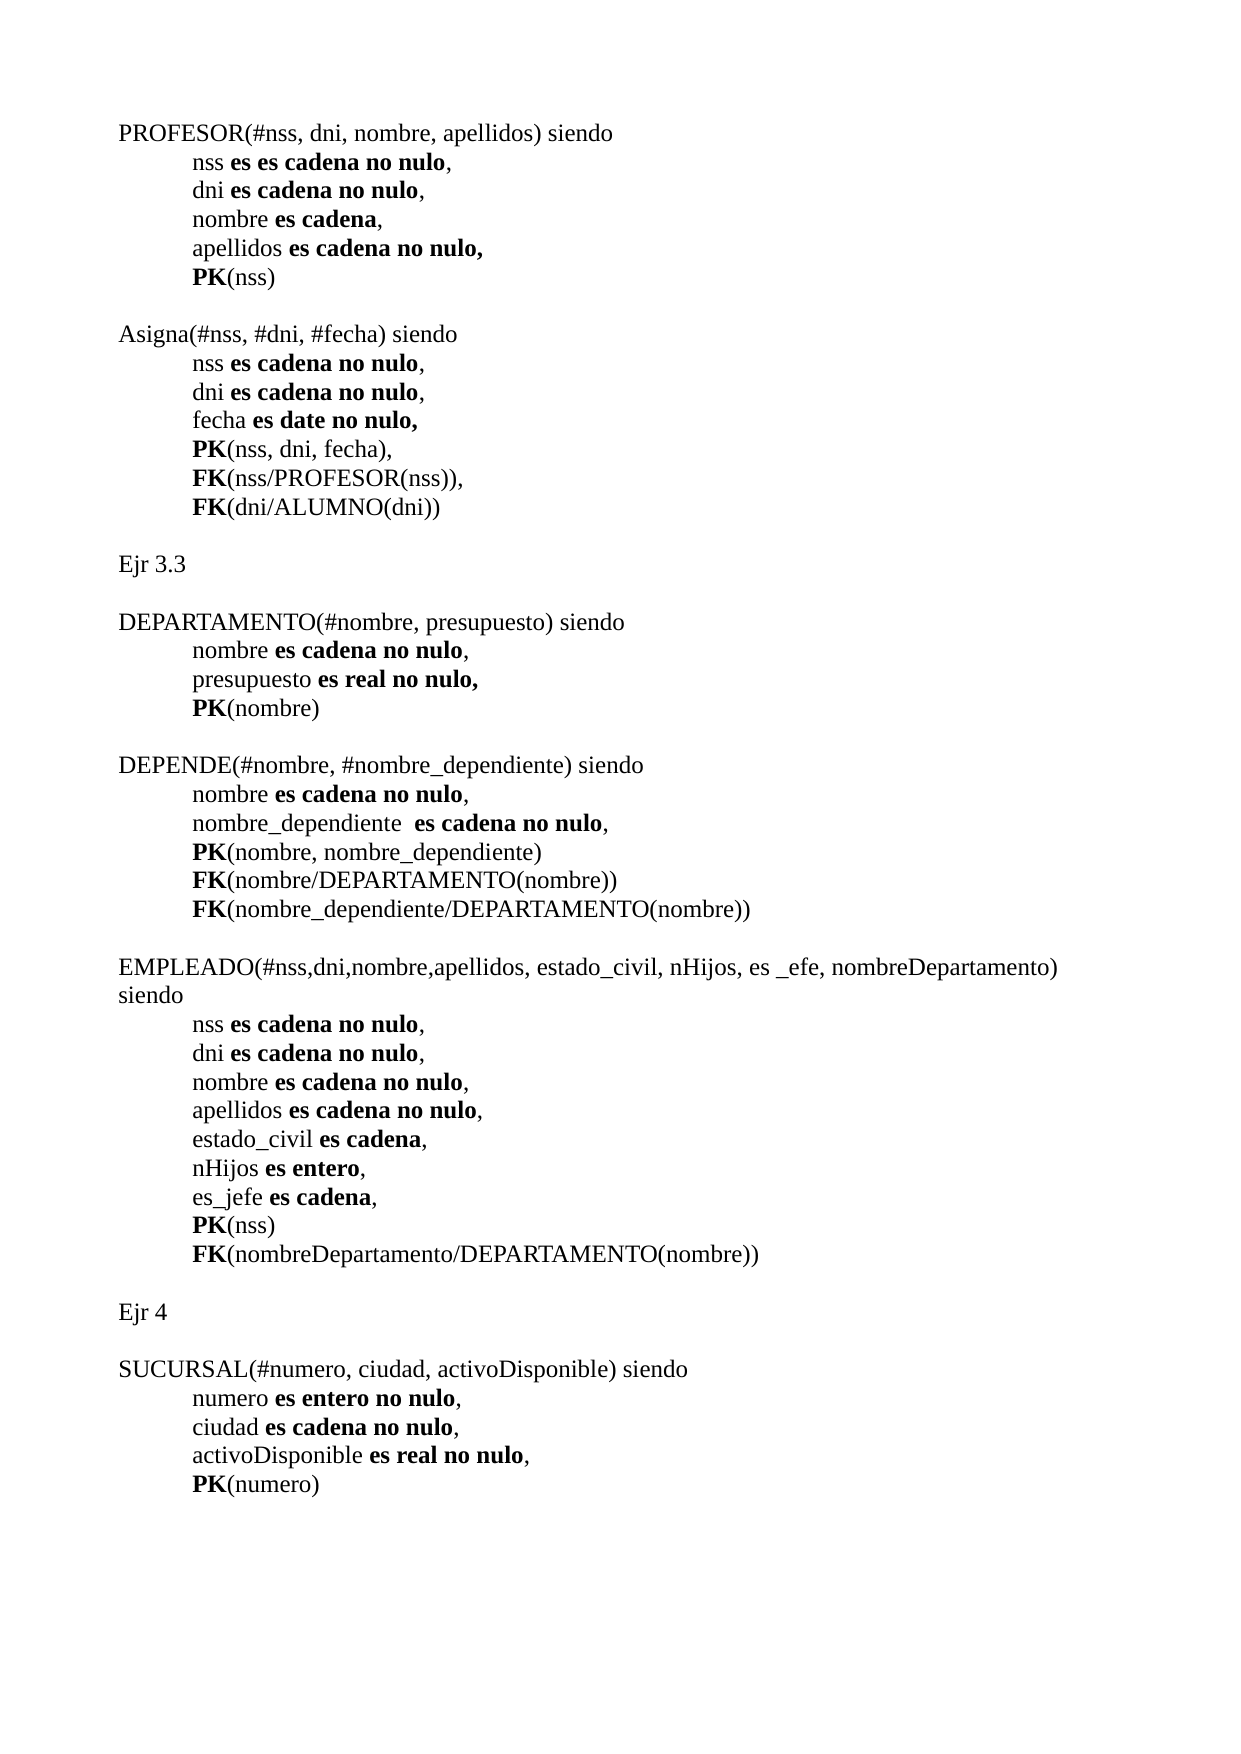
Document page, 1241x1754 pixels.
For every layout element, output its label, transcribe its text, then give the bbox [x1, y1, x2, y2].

text SUCURSAL(#numero, ciudad, activoDisponible) siendo [118, 1354, 1122, 1383]
text nHijos es entero, [118, 1153, 1122, 1182]
text FK(nombre/DEPARTAMENTO(nombre)) [118, 866, 1122, 894]
text nombre es cadena no nulo, [118, 1067, 1122, 1096]
text nss es cadena no nulo, [118, 1009, 1122, 1038]
text PROFESOR(#nss, dni, nombre, apellidos) siendo [118, 118, 1122, 147]
text nombre_dependiente es cadena no nulo, [118, 808, 1122, 837]
text presupuesto es real no nulo, [118, 664, 1122, 693]
text FK(nombre_dependiente/DEPARTAMENTO(nombre)) [118, 894, 1122, 923]
text FK(nss/PROFESOR(nss)), [118, 463, 1122, 492]
text nss es es cadena no nulo, [118, 147, 1122, 176]
text dni es cadena no nulo, [118, 176, 1122, 204]
text nombre es cadena, [118, 204, 1122, 233]
text PK(nombre) [118, 693, 1122, 722]
text PK(nss, dni, fecha), [118, 434, 1122, 463]
text numero es entero no nulo, [118, 1383, 1122, 1412]
text DEPARTAMENTO(#nombre, presupuesto) siendo [118, 607, 1122, 636]
text Ejr 3.3 [118, 549, 1122, 578]
text nss es cadena no nulo, [118, 348, 1122, 377]
text dni es cadena no nulo, [118, 377, 1122, 406]
text nombre es cadena no nulo, [118, 779, 1122, 808]
text PK(nss) [118, 1211, 1122, 1239]
text FK(nombreDepartamento/DEPARTAMENTO(nombre)) [118, 1239, 1122, 1268]
text DEPENDE(#nombre, #nombre_dependiente) siendo [118, 751, 1122, 779]
text estado_civil es cadena, [118, 1124, 1122, 1153]
text apellidos es cadena no nulo, [118, 1096, 1122, 1124]
text EMPLEADO(#nss,dni,nombre,apellidos, estado_civil, nHijos, es _efe, nombreDepartamento) siendo [118, 952, 1122, 1009]
text Asigna(#nss, #dni, #fecha) siendo [118, 319, 1122, 348]
text nombre es cadena no nulo, [118, 636, 1122, 664]
text PK(nombre, nombre_dependiente) [118, 837, 1122, 866]
text FK(dni/ALUMNO(dni)) [118, 492, 1122, 521]
text activoDisponible es real no nulo, [118, 1441, 1122, 1469]
text fecha es date no nulo, [118, 406, 1122, 434]
text Ejr 4 [118, 1297, 1122, 1326]
text es_jefe es cadena, [118, 1182, 1122, 1211]
text ciudad es cadena no nulo, [118, 1412, 1122, 1441]
text dni es cadena no nulo, [118, 1038, 1122, 1067]
text apellidos es cadena no nulo, [118, 233, 1122, 262]
text PK(numero) [118, 1469, 1122, 1498]
text PK(nss) [118, 262, 1122, 291]
